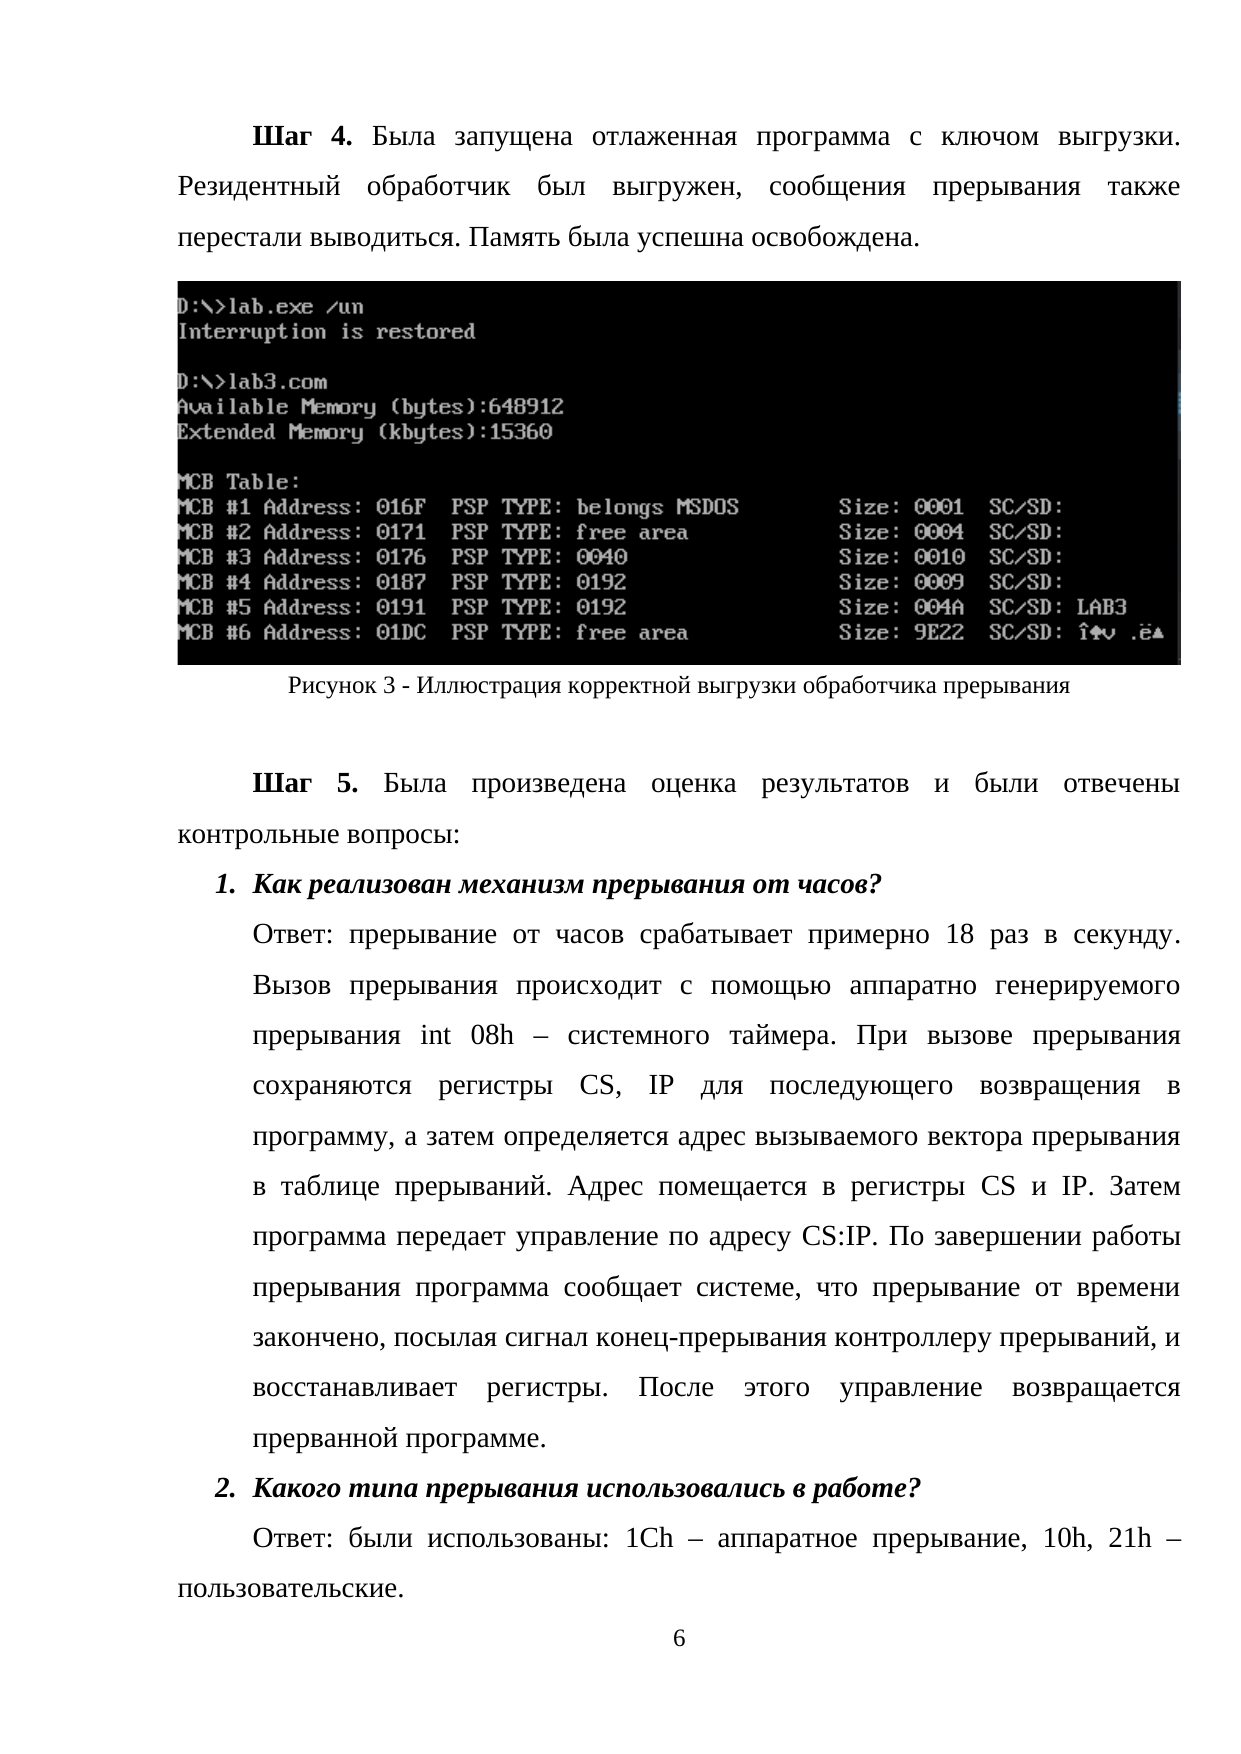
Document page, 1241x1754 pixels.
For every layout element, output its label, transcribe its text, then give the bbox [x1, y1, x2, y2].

list Как реализован механизм прерывания от часов? [215, 866, 1181, 900]
picture [177, 281, 1181, 665]
text Ответ: были использованы: 1Сh – аппаратное прерывание, 10h, 21h – пользовательские. [177, 1520, 1181, 1604]
text Шаг 4. Была запущена отлаженная программа с ключом выгрузки. Резидентный обработчик был выгружен, сообщения прерывания также перестали выводиться. Память была успешна освобождена. [177, 118, 1181, 252]
list Ответ: прерывание от часов срабатывает примерно 18 раз в секунду. Вызов прерывания происходит с помощью аппаратно генерируемого прерывания int 08h – системного таймера. При вызове прерывания сохраняются регистры CS, IP для последующего возвращения в программу, а затем определяется адрес вызываемого вектора прерывания в таблице прерываний. Адрес помещается в регистры CS и IP. Затем программа передает управление по адресу CS:IP. По завершении работы прерывания программа сообщает системе, что прерывание от времени закончено, посылая сигнал конец-прерывания контроллеру прерываний, и восстанавливает регистры. После этого управление возвращается прерванной программе. [215, 917, 1181, 1453]
text Рисунок 3 - Иллюстрация корректной выгрузки обработчика прерывания [178, 665, 1181, 698]
text Шаг 5. Была произведена оценка результатов и были отвечены контрольные вопросы: [177, 766, 1181, 849]
list Какого типа прерывания использовались в работе? [215, 1470, 1181, 1503]
